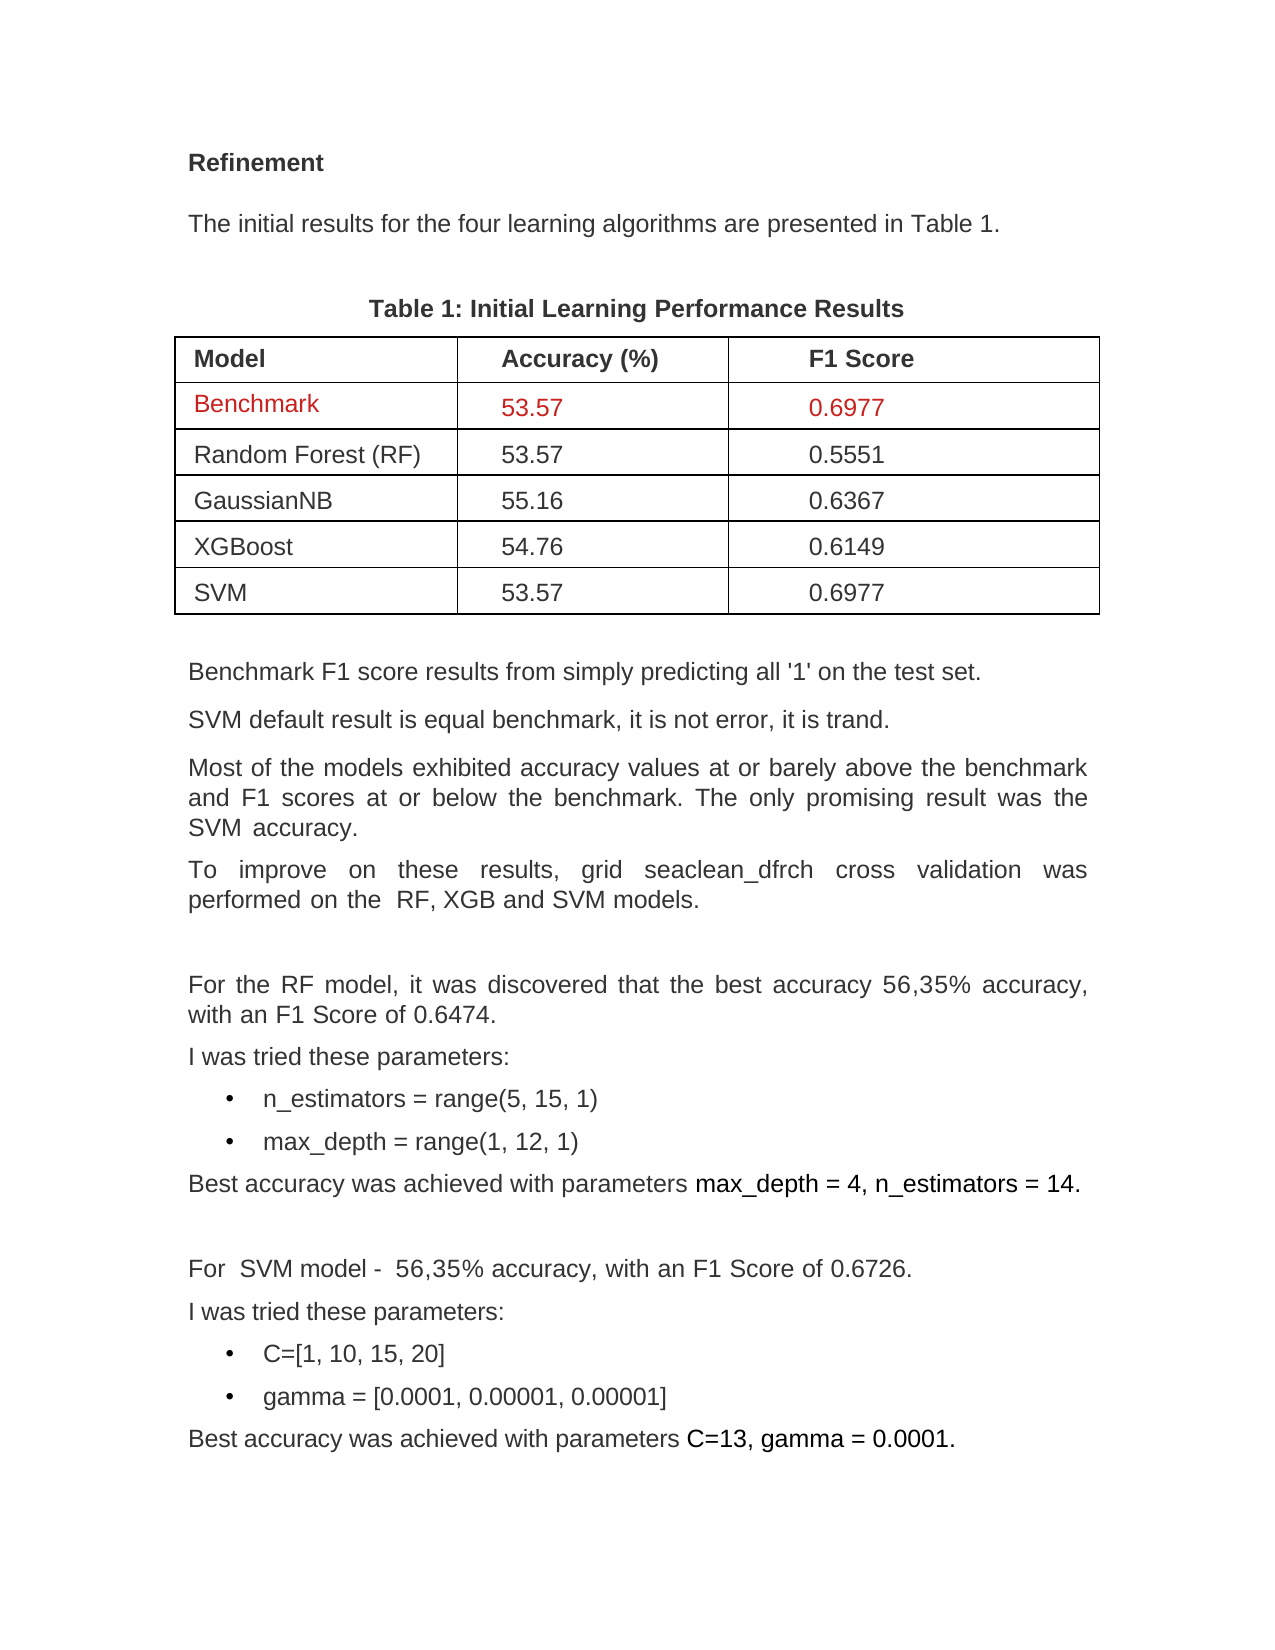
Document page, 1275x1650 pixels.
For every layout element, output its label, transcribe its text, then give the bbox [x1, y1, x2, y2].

table_header Model [176, 338, 457, 382]
table_header Accuracy (%) [458, 338, 728, 382]
subtitle Refinement [188, 148, 1110, 177]
table_cell 53.57 [458, 568, 728, 613]
table_cell 53.57 [458, 383, 728, 428]
table_cell 0.6977 [729, 383, 1099, 428]
text SVM default result is equal benchmark, it is not error, it is trand. [188, 705, 1088, 733]
text Best accuracy was achieved with parameters max_depth = 4, n_estimators = 14. [188, 1169, 1088, 1198]
table_header F1 Score [729, 338, 1099, 382]
list max_depth = range(1, 12, 1) [225, 1127, 1110, 1156]
table_cell Random Forest (RF) [176, 430, 457, 474]
text Benchmark F1 score results from simply predicting all '1' on the test set. [188, 657, 1088, 685]
table_cell Benchmark [176, 383, 457, 428]
text For SVM model - 56,35% accuracy, with an F1 Score of 0.6726. [188, 1254, 1088, 1283]
text Best accuracy was achieved with parameters C=13, gamma = 0.0001. [188, 1424, 1088, 1453]
table_cell 0.6367 [729, 476, 1099, 520]
list gamma = [0.0001, 0.00001, 0.00001] [225, 1382, 1110, 1410]
list n_estimators = range(5, 15, 1) [225, 1084, 1110, 1113]
list C=[1, 10, 15, 20] [225, 1339, 1110, 1368]
text Most of the models exhibited accuracy values at or barely above the benchmark and F1 scores at or below the benchmark. The only promising result was the SVM accuracy. [188, 753, 1088, 841]
table_cell 53.57 [458, 430, 728, 474]
text I was tried these parameters: [188, 1042, 1088, 1071]
table_cell SVM [176, 568, 457, 613]
table_cell 0.6149 [729, 522, 1099, 567]
table_cell 55.16 [458, 476, 728, 520]
text For the RF model, it was discovered that the best accuracy 56,35% accuracy, with an F1 Score of 0.6474. [188, 970, 1088, 1028]
text The initial results for the four learning algorithms are presented in Table 1. [188, 208, 1110, 237]
table_cell GaussianNB [176, 476, 457, 520]
table_cell 54.76 [458, 522, 728, 567]
table_cell 0.6977 [729, 568, 1099, 613]
text To improve on these results, grid seaclean_dfrch cross validation was performed on the RF, XGB and SVM models. [188, 855, 1088, 914]
table_cell XGBoost [176, 522, 457, 567]
subtitle Table 1: Initial Learning Performance Results [368, 293, 1110, 322]
table_cell 0.5551 [729, 430, 1099, 474]
text I was tried these parameters: [188, 1297, 1088, 1325]
